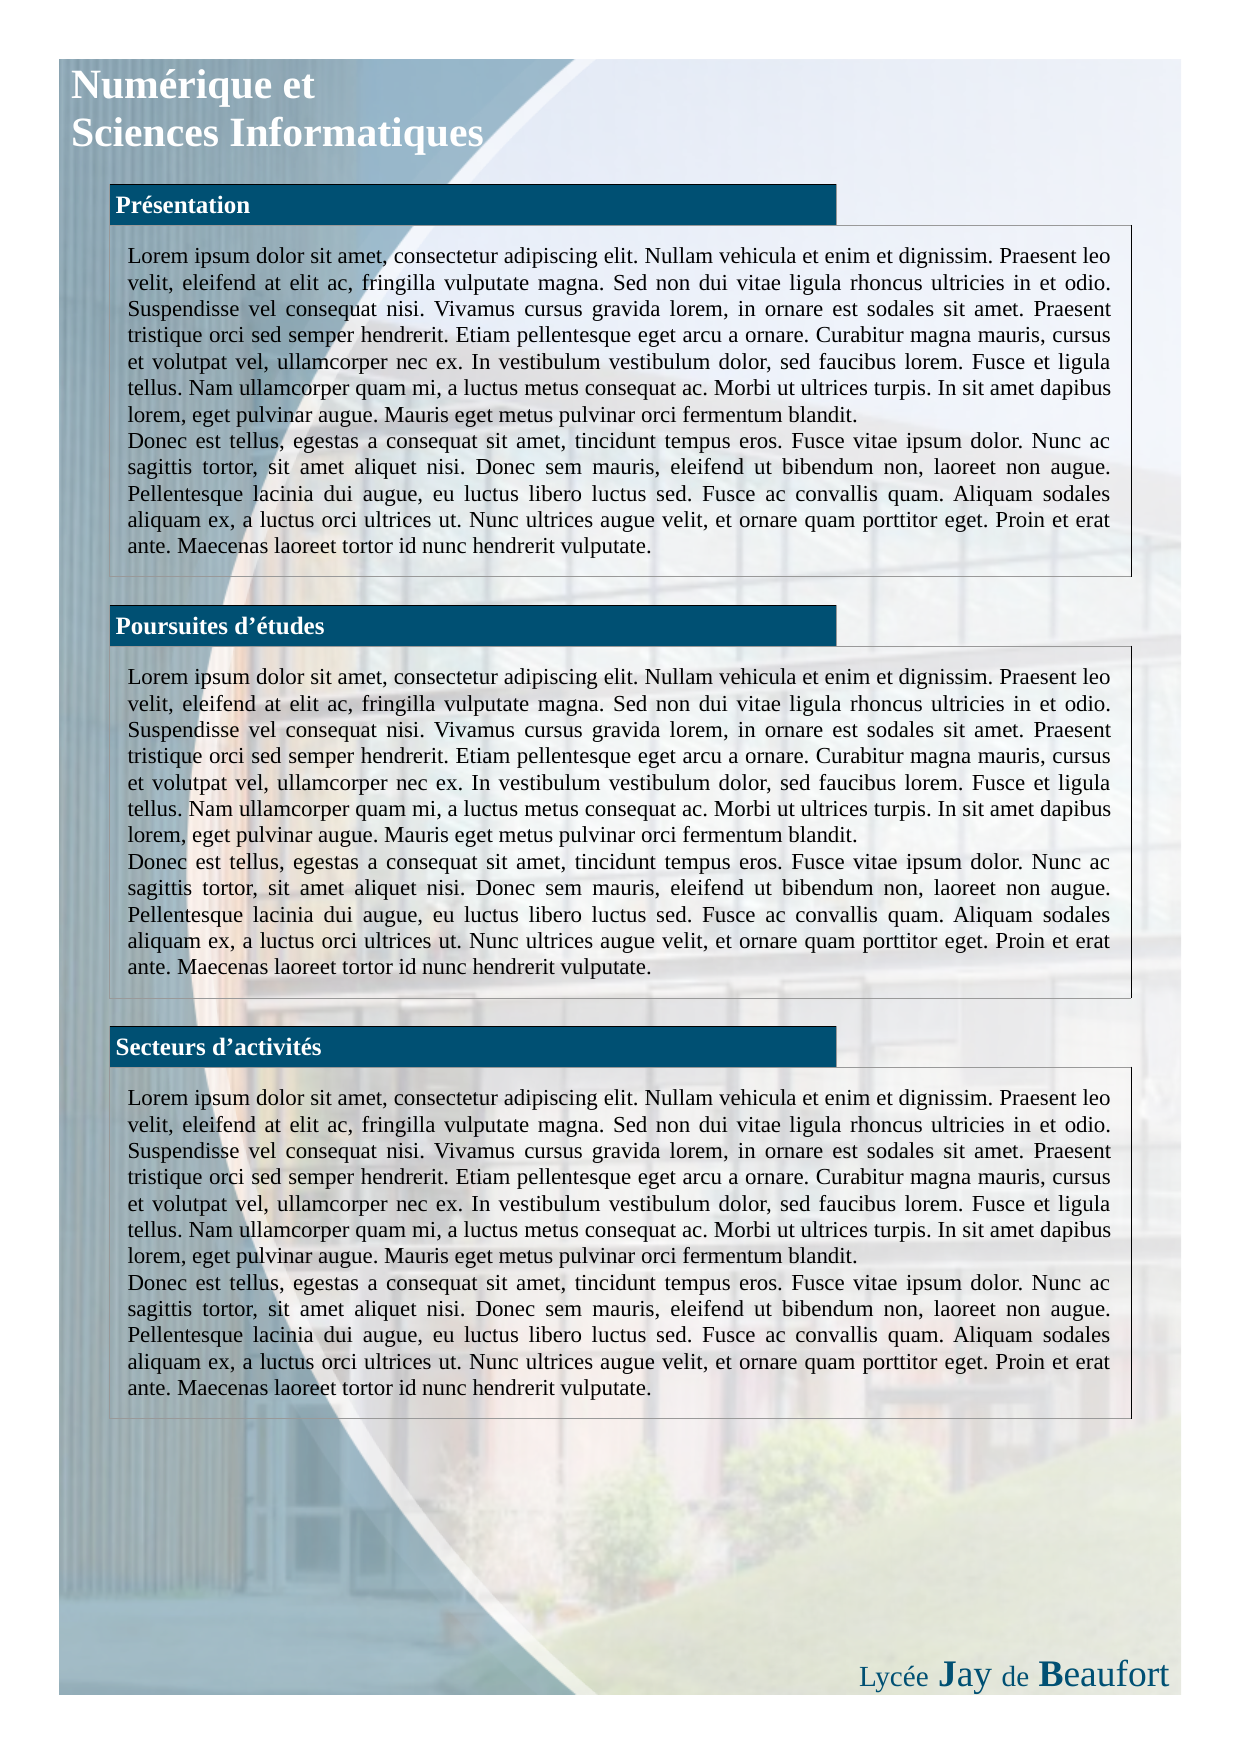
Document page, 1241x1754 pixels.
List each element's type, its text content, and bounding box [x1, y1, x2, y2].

table_header [837, 605, 1131, 646]
table_header Présentation [110, 185, 836, 225]
table_cell Lorem ipsum dolor sit amet, consectetur adipiscing elit. Nullam vehicula et enim et dignissim. Praesent leo velit, eleifend at elit ac, fringilla vulputate magna. Sed non dui vitae ligula rhoncus ultricies in et odio. Suspendisse vel consequat nisi. Vivamus cursus gravida lorem, in ornare est sodales sit amet. Praesent tristique orci sed semper hendrerit. Etiam pellentesque eget arcu a ornare. Curabitur magna mauris, cursus et volutpat vel, ullamcorper nec ex. In vestibulum vestibulum dolor, sed faucibus lorem. Fusce et ligula tellus. Nam ullamcorper quam mi, a luctus metus consequat ac. Morbi ut ultrices turpis. In sit amet dapibus lorem, eget pulvinar augue. Mauris eget metus pulvinar orci fermentum blandit. Donec est tellus, egestas a consequat sit amet, tincidunt tempus eros. Fusce vitae ipsum dolor. Nunc ac sagittis tortor, sit amet aliquet nisi. Donec sem mauris, eleifend ut bibendum non, laoreet non augue. Pellentesque lacinia dui augue, eu luctus libero luctus sed. Fusce ac convallis quam. Aliquam sodales aliquam ex, a luctus orci ultrices ut. Nunc ultrices augue velit, et ornare quam porttitor eget. Proin et erat ante. Maecenas laoreet tortor id nunc hendrerit vulputate. [110, 226, 1131, 576]
table_header [837, 1026, 1131, 1067]
table_header Poursuites d’études [110, 606, 836, 646]
table_header Secteurs d’activités [110, 1027, 836, 1067]
table_cell Lorem ipsum dolor sit amet, consectetur adipiscing elit. Nullam vehicula et enim et dignissim. Praesent leo velit, eleifend at elit ac, fringilla vulputate magna. Sed non dui vitae ligula rhoncus ultricies in et odio. Suspendisse vel consequat nisi. Vivamus cursus gravida lorem, in ornare est sodales sit amet. Praesent tristique orci sed semper hendrerit. Etiam pellentesque eget arcu a ornare. Curabitur magna mauris, cursus et volutpat vel, ullamcorper nec ex. In vestibulum vestibulum dolor, sed faucibus lorem. Fusce et ligula tellus. Nam ullamcorper quam mi, a luctus metus consequat ac. Morbi ut ultrices turpis. In sit amet dapibus lorem, eget pulvinar augue. Mauris eget metus pulvinar orci fermentum blandit. Donec est tellus, egestas a consequat sit amet, tincidunt tempus eros. Fusce vitae ipsum dolor. Nunc ac sagittis tortor, sit amet aliquet nisi. Donec sem mauris, eleifend ut bibendum non, laoreet non augue. Pellentesque lacinia dui augue, eu luctus libero luctus sed. Fusce ac convallis quam. Aliquam sodales aliquam ex, a luctus orci ultrices ut. Nunc ultrices augue velit, et ornare quam porttitor eget. Proin et erat ante. Maecenas laoreet tortor id nunc hendrerit vulputate. [110, 1068, 1131, 1418]
table_header [837, 184, 1131, 225]
table_cell Lorem ipsum dolor sit amet, consectetur adipiscing elit. Nullam vehicula et enim et dignissim. Praesent leo velit, eleifend at elit ac, fringilla vulputate magna. Sed non dui vitae ligula rhoncus ultricies in et odio. Suspendisse vel consequat nisi. Vivamus cursus gravida lorem, in ornare est sodales sit amet. Praesent tristique orci sed semper hendrerit. Etiam pellentesque eget arcu a ornare. Curabitur magna mauris, cursus et volutpat vel, ullamcorper nec ex. In vestibulum vestibulum dolor, sed faucibus lorem. Fusce et ligula tellus. Nam ullamcorper quam mi, a luctus metus consequat ac. Morbi ut ultrices turpis. In sit amet dapibus lorem, eget pulvinar augue. Mauris eget metus pulvinar orci fermentum blandit. Donec est tellus, egestas a consequat sit amet, tincidunt tempus eros. Fusce vitae ipsum dolor. Nunc ac sagittis tortor, sit amet aliquet nisi. Donec sem mauris, eleifend ut bibendum non, laoreet non augue. Pellentesque lacinia dui augue, eu luctus libero luctus sed. Fusce ac convallis quam. Aliquam sodales aliquam ex, a luctus orci ultrices ut. Nunc ultrices augue velit, et ornare quam porttitor eget. Proin et erat ante. Maecenas laoreet tortor id nunc hendrerit vulputate. [110, 647, 1131, 997]
picture [59, 59, 1182, 1695]
